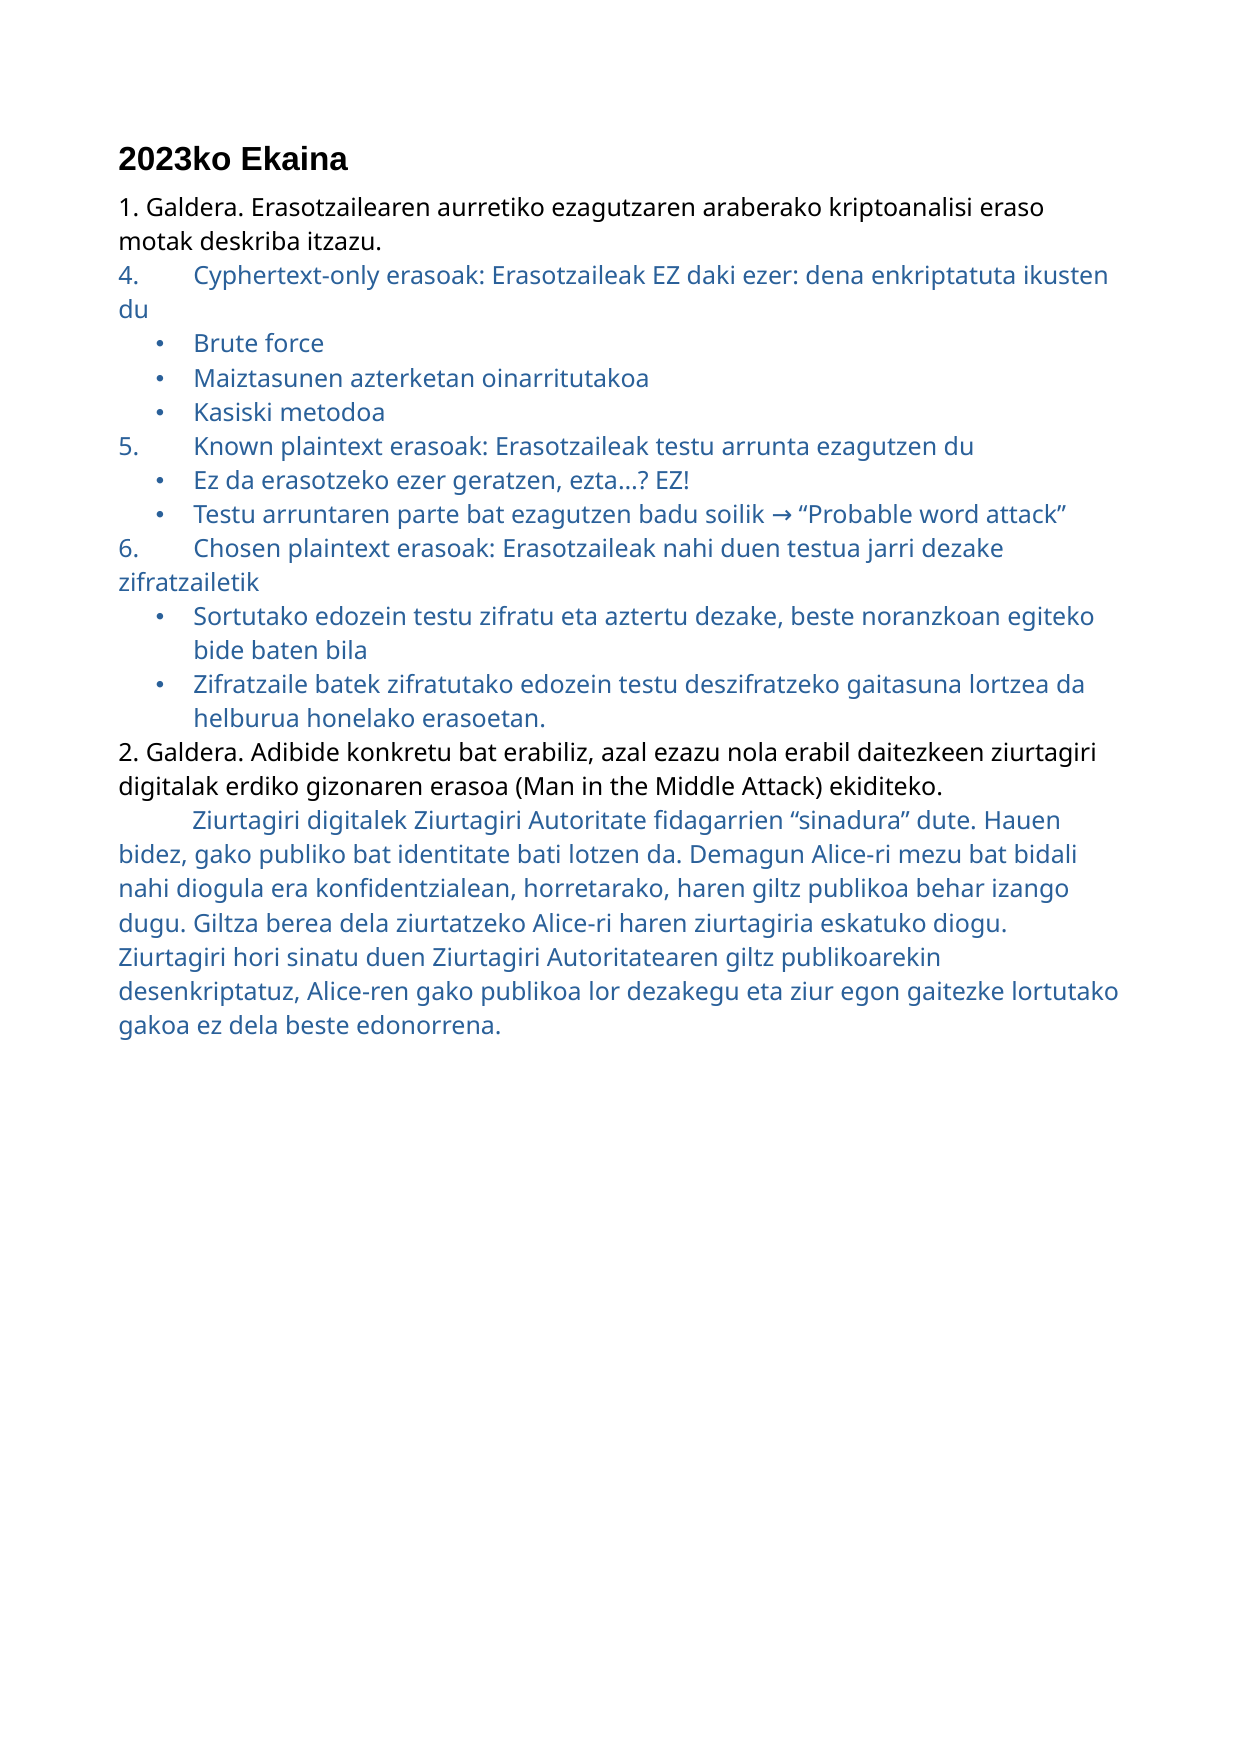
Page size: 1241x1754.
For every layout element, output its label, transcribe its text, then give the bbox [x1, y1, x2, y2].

text Ziurtagiri digitalek Ziurtagiri Autoritate fidagarrien “sinadura” dute. Hauen bidez, gako publiko bat identitate bati lotzen da. Demagun Alice-ri mezu bat bidali nahi diogula era konfidentzialean, horretarako, haren giltz publikoa behar izango dugu. Giltza berea dela ziurtatzeko Alice-ri haren ziurtagiria eskatuko diogu. Ziurtagiri hori sinatu duen Ziurtagiri Autoritatearen giltz publikoarekin desenkriptatuz, Alice-ren gako publikoa lor dezakegu eta ziur egon gaitezke lortutako gakoa ez dela beste edonorrena. [118, 803, 1122, 1041]
subtitle 2023ko Ekaina [118, 139, 1122, 177]
list Brute force [156, 326, 1122, 360]
list Chosen plaintext erasoak: Erasotzaileak nahi duen testua jarri dezake zifratzailetik [118, 531, 1122, 599]
list Sortutako edozein testu zifratu eta aztertu dezake, beste noranzkoan egiteko bide baten bila [156, 599, 1122, 667]
list Zifratzaile batek zifratutako edozein testu deszifratzeko gaitasuna lortzea da helburua honelako erasoetan. [156, 667, 1122, 735]
list Testu arruntaren parte bat ezagutzen badu soilik → “Probable word attack” [156, 496, 1122, 531]
list Known plaintext erasoak: Erasotzaileak testu arrunta ezagutzen du [118, 428, 1122, 462]
list Maiztasunen azterketan oinarritutakoa [156, 360, 1122, 394]
list Ez da erasotzeko ezer geratzen, ezta…? EZ! [156, 462, 1122, 496]
text 2. Galdera. Adibide konkretu bat erabiliz, azal ezazu nola erabil daitezkeen ziurtagiri [118, 735, 1122, 769]
text 1. Galdera. Erasotzailearen aurretiko ezagutzaren araberako kriptoanalisi eraso [118, 190, 1122, 224]
text motak deskriba itzazu. [118, 224, 1122, 258]
text digitalak erdiko gizonaren erasoa (Man in the Middle Attack) ekiditeko. [118, 769, 1122, 803]
list Kasiski metodoa [156, 394, 1122, 428]
list Cyphertext-only erasoak: Erasotzaileak EZ daki ezer: dena enkriptatuta ikusten du [118, 258, 1122, 326]
